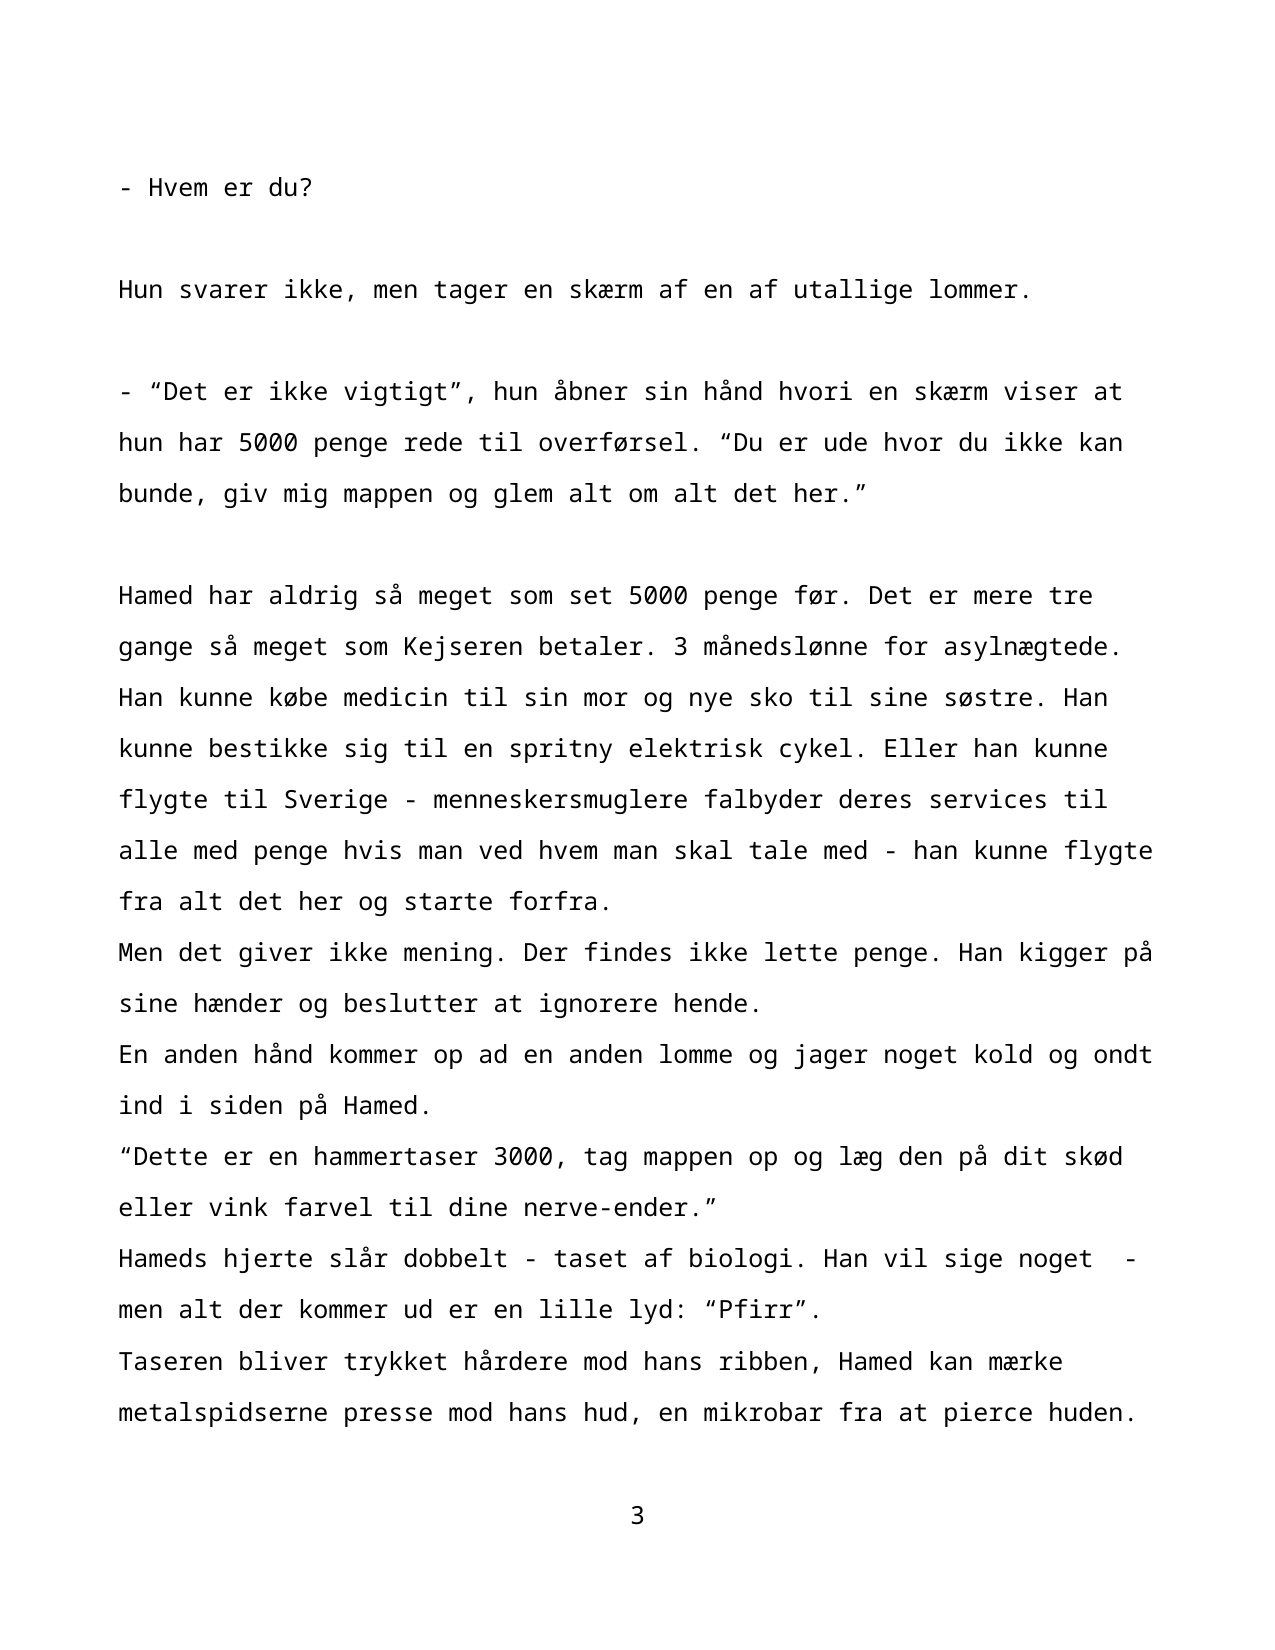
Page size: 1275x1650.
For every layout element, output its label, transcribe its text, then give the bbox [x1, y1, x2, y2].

text - Hvem er du? [118, 169, 1157, 203]
text Hun svarer ikke, men tager en skærm af en af utallige lommer. [118, 271, 1157, 305]
text Hamed har aldrig så meget som set 5000 penge før. Det er mere tre gange så meget som Kejseren betaler. 3 månedslønne for asylnægtede. Han kunne købe medicin til sin mor og nye sko til sine søstre. Han kunne bestikke sig til en spritny elektrisk cykel. Eller han kunne flygte til Sverige - menneskersmuglere falbyder deres services til alle med penge hvis man ved hvem man skal tale med - han kunne flygte fra alt det her og starte forfra. [118, 577, 1157, 918]
text “Dette er en hammertaser 3000, tag mappen op og læg den på dit skød eller vink farvel til dine nerve-ender.” [118, 1139, 1157, 1224]
text Men det giver ikke mening. Der findes ikke lette penge. Han kigger på sine hænder og beslutter at ignorere hende. [118, 935, 1157, 1020]
text - “Det er ikke vigtigt”, hun åbner sin hånd hvori en skærm viser at hun har 5000 penge rede til overførsel. “Du er ude hvor du ikke kan bunde, giv mig mappen og glem alt om alt det her.” [118, 373, 1157, 509]
text Taseren bliver trykket hårdere mod hans ribben, Hamed kan mærke metalspidserne presse mod hans hud, en mikrobar fra at pierce huden. [118, 1343, 1157, 1428]
text Hameds hjerte slår dobbelt - taset af biologi. Han vil sige noget - men alt der kommer ud er en lille lyd: “Pfirr”. [118, 1241, 1157, 1326]
text En anden hånd kommer op ad en anden lomme og jager noget kold og ondt ind i siden på Hamed. [118, 1037, 1157, 1122]
